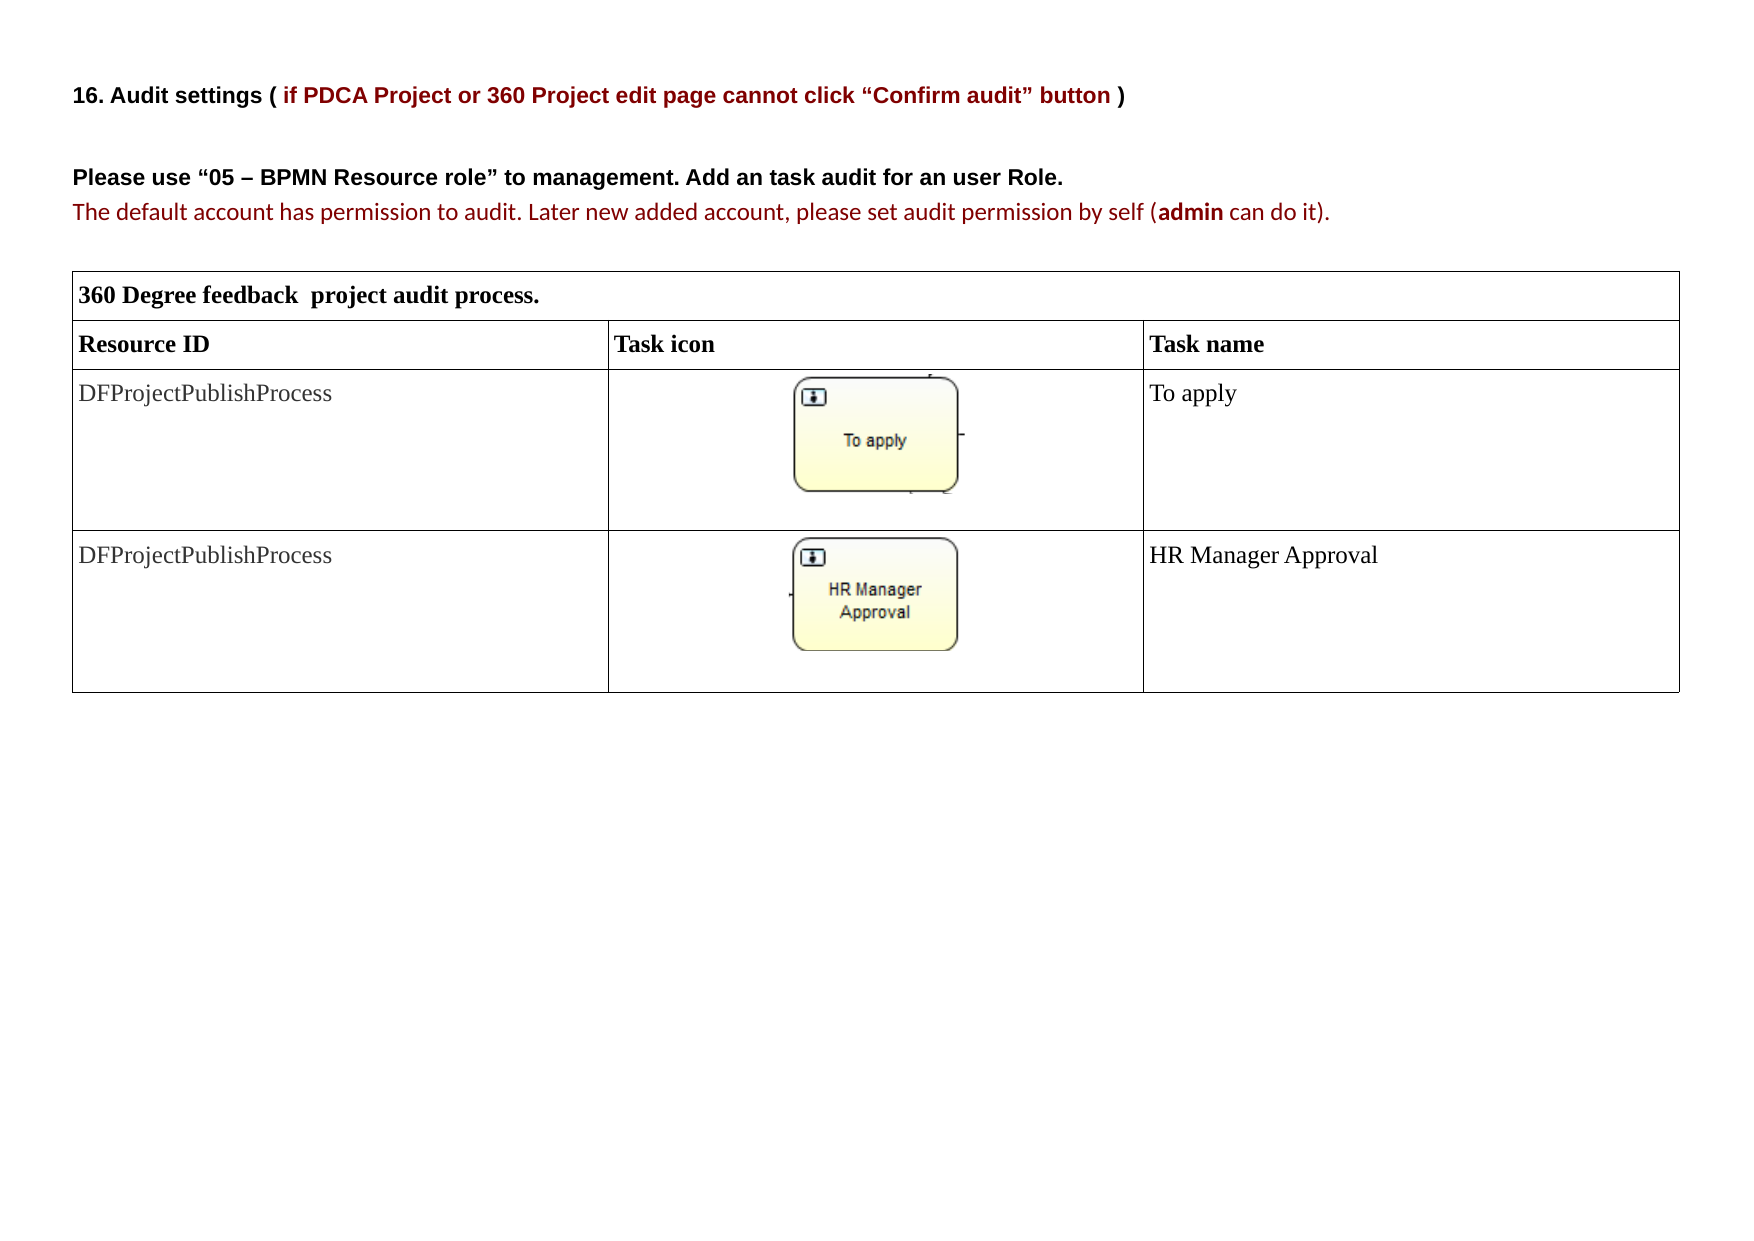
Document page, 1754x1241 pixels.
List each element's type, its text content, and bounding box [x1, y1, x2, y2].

table_cell [609, 531, 1143, 692]
table_cell [609, 370, 1143, 530]
table_cell HR Manager Approval [1144, 531, 1679, 692]
table_header 360 Degree feedback project audit process. [73, 272, 1679, 320]
subtitle 16. Audit settings ( if PDCA Project or 360 Project edit page cannot click “Confirm audit” button ) [72, 76, 1679, 114]
table_cell Task icon [609, 321, 1143, 369]
table_cell DFProjectPublishProcess [73, 531, 608, 692]
table_cell Resource ID [73, 321, 608, 369]
table_cell Task name [1144, 321, 1679, 369]
text Please use “05 – BPMN Resource role” to management. Add an task audit for an user Role. [72, 158, 1679, 196]
text The default account has permission to audit. Later new added account, please set audit permission by self (admin can do it). [72, 196, 1679, 233]
table_cell To apply [1144, 370, 1679, 530]
table_cell DFProjectPublishProcess [73, 370, 608, 530]
